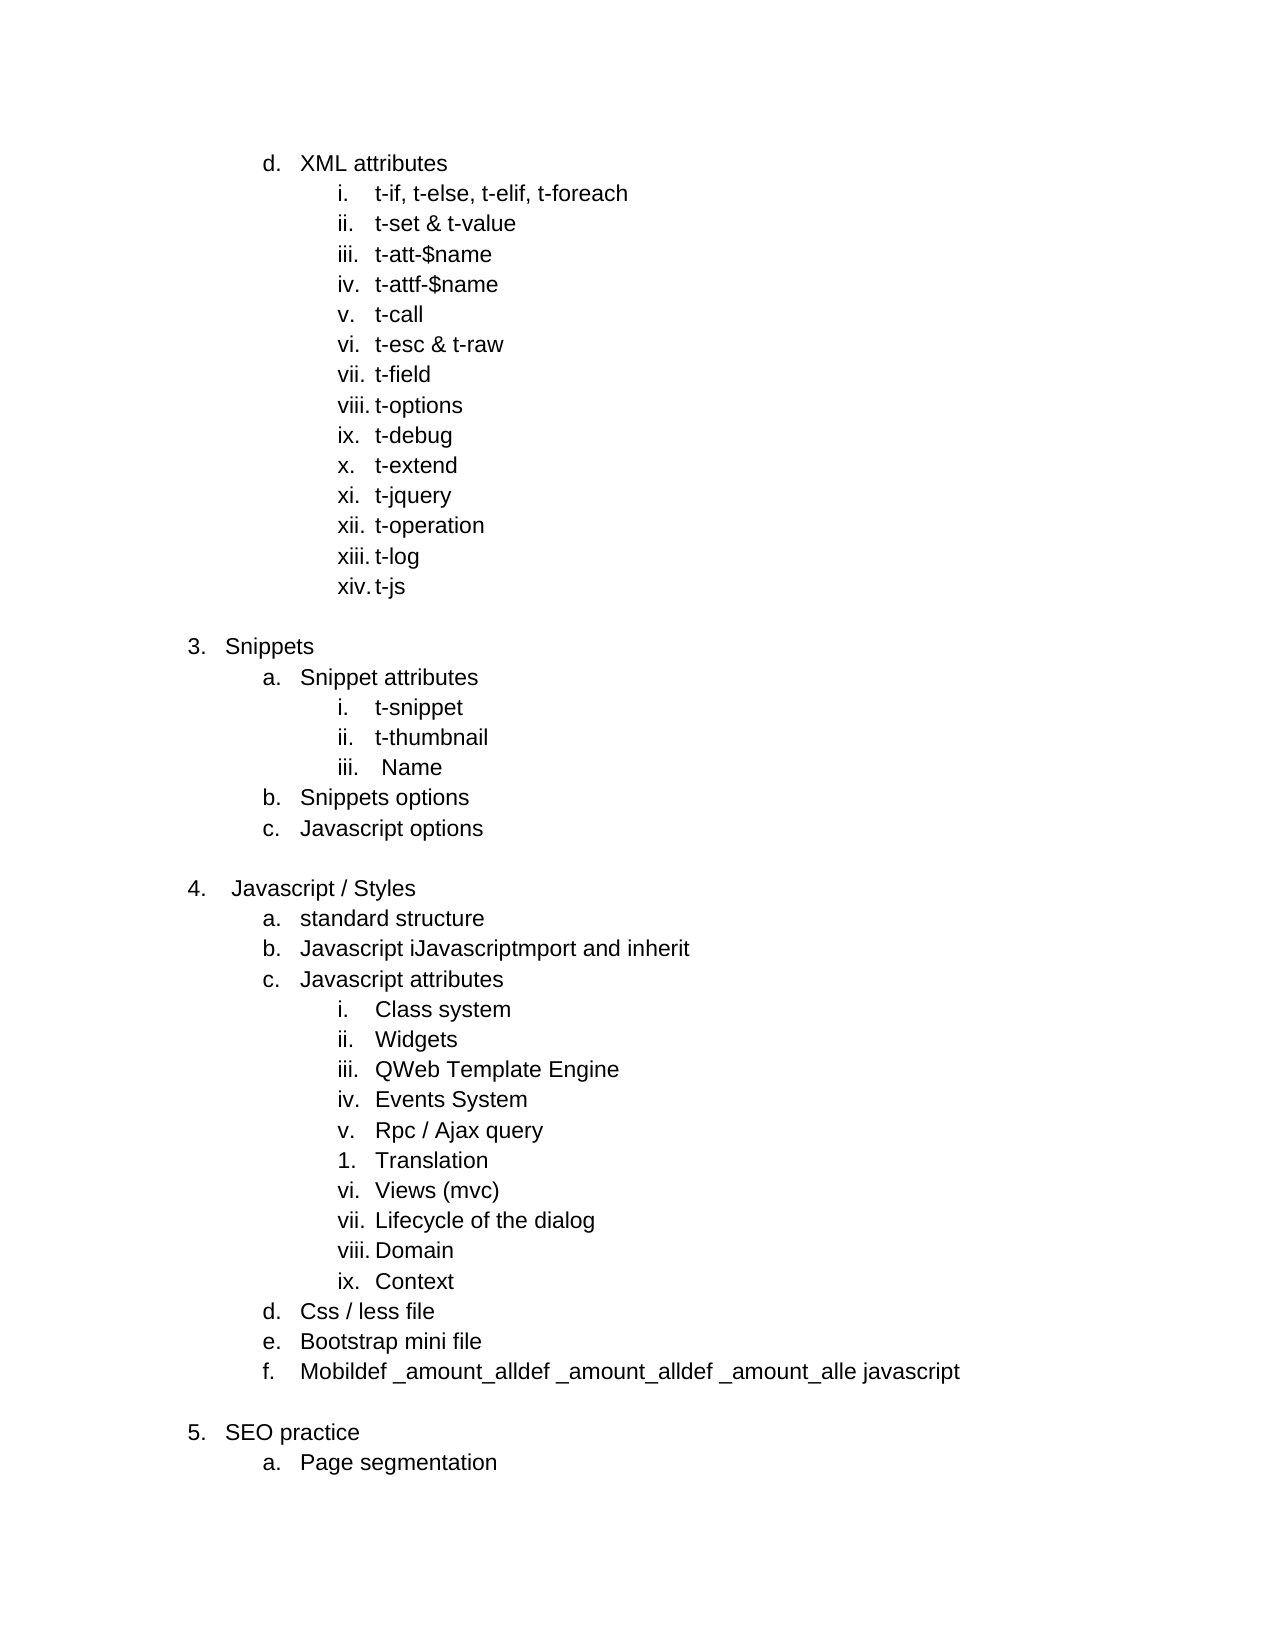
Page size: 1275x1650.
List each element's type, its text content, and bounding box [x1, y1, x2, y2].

list t-attf-$name [337, 271, 1125, 297]
list Snippets options [262, 784, 1125, 811]
list t-log [337, 543, 1125, 569]
list SEO practice [187, 1419, 1125, 1445]
list t-thumbnail [337, 724, 1125, 750]
list Class system [337, 996, 1125, 1022]
list t-set & t-value [337, 210, 1125, 237]
list Events System [337, 1086, 1125, 1113]
list t-operation [337, 512, 1125, 539]
list Javascript / Styles [187, 875, 1125, 901]
list Snippets [187, 633, 1125, 660]
list Page segmentation [262, 1449, 1125, 1475]
list t-options [337, 392, 1125, 418]
list t-js [337, 573, 1125, 599]
list Javascript iJavascriptmport and inherit [262, 935, 1125, 962]
list Bootstrap mini file [262, 1328, 1125, 1354]
list Translation [337, 1147, 1125, 1173]
list Rpc / Ajax query [337, 1117, 1125, 1143]
list Css / less file [262, 1298, 1125, 1324]
list Snippet attributes [262, 663, 1125, 690]
list QWeb Template Engine [337, 1056, 1125, 1083]
list t-field [337, 361, 1125, 388]
list t-esc & t-raw [337, 331, 1125, 358]
list Views (mvc) [337, 1177, 1125, 1203]
list t-att-$name [337, 241, 1125, 267]
list Context [337, 1268, 1125, 1294]
list Widgets [337, 1026, 1125, 1052]
list Mobildef _amount_alldef _amount_alldef _amount_alle javascript [262, 1358, 1125, 1385]
list Name [337, 754, 1125, 781]
list t-call [337, 301, 1125, 327]
list t-snippet [337, 694, 1125, 720]
list Lifecycle of the dialog [337, 1207, 1125, 1234]
list t-if, t-else, t-elif, t-foreach [337, 180, 1125, 207]
list XML attributes [262, 150, 1125, 176]
list t-extend [337, 452, 1125, 478]
list standard structure [262, 905, 1125, 932]
list Javascript options [262, 814, 1125, 841]
list Domain [337, 1237, 1125, 1264]
list Javascript attributes [262, 966, 1125, 992]
list t-debug [337, 422, 1125, 448]
list t-jquery [337, 482, 1125, 509]
